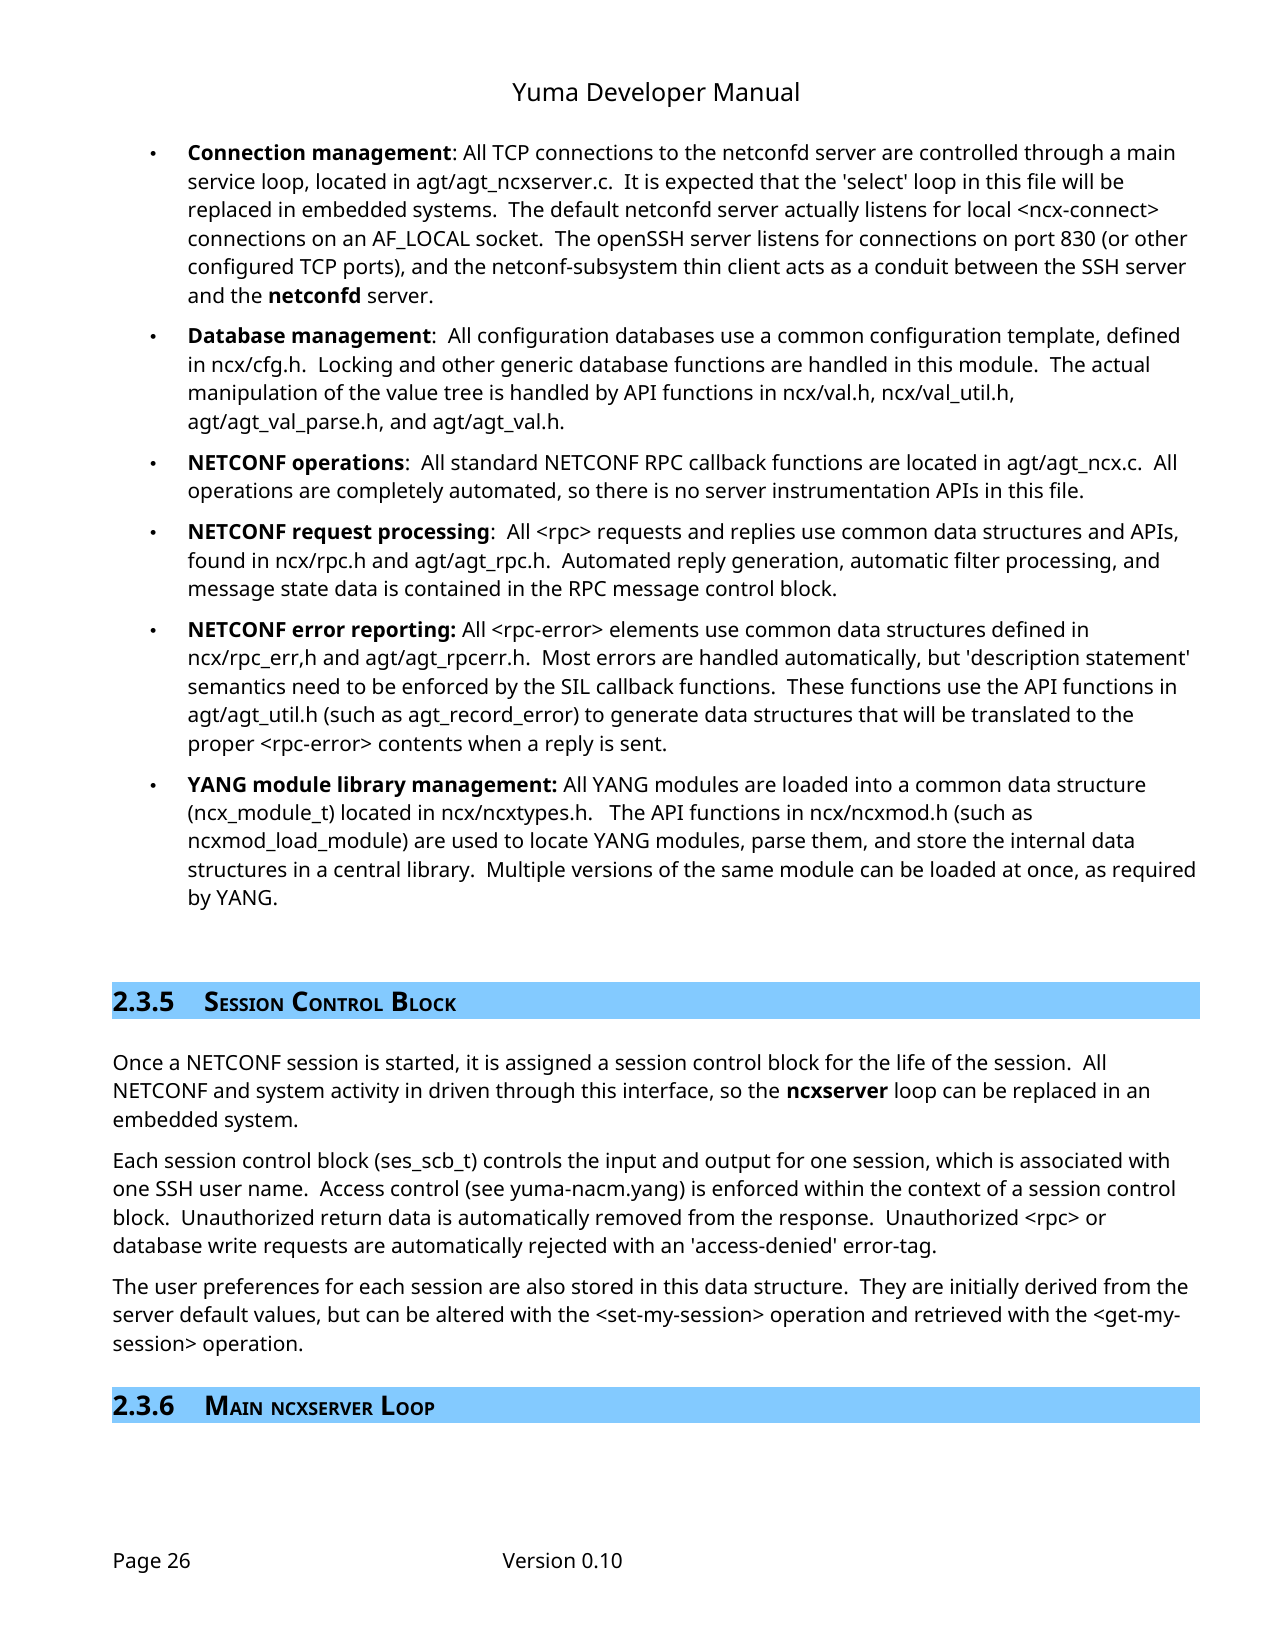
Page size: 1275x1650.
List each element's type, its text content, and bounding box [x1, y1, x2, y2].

list YANG module library management: All YANG modules are loaded into a common data structure (ncx_module_t) located in ncx/ncxtypes.h. The API functions in ncx/ncxmod.h (such as ncxmod_load_module) are used to locate YANG modules, parse them, and store the internal data structures in a central library. Multiple versions of the same module can be loaded at once, as required by YANG. [150, 770, 1200, 912]
list Database management: All configuration databases use a common configuration template, defined in ncx/cfg.h. Locking and other generic database functions are handled in this module. The actual manipulation of the value tree is handled by API functions in ncx/val.h, ncx/val_util.h, agt/agt_val_parse.h, and agt/agt_val.h. [150, 322, 1200, 435]
text The user preferences for each session are also stored in this data structure. They are initially derived from the server default values, but can be altered with the <set-my-session> operation and retrieved with the <get-my-session> operation. [112, 1272, 1200, 1357]
subtitle Session Control Block [112, 982, 1200, 1019]
subtitle Main ncxserver Loop [112, 1387, 1200, 1423]
text Once a NETCONF session is started, it is assigned a session control block for the life of the session. All NETCONF and system activity in driven through this interface, so the ncxserver loop can be replaced in an embedded system. [112, 1048, 1200, 1133]
list NETCONF request processing: All <rpc> requests and replies use common data structures and APIs, found in ncx/rpc.h and agt/agt_rpc.h. Automated reply generation, automatic filter processing, and message state data is contained in the RPC message control block. [150, 517, 1200, 603]
text Each session control block (ses_scb_t) controls the input and output for one session, which is associated with one SSH user name. Access control (see yuma-nacm.yang) is enforced within the context of a session control block. Unauthorized return data is automatically removed from the response. Unauthorized <rpc> or database write requests are automatically rejected with an 'access-denied' error-tag. [112, 1146, 1200, 1260]
list NETCONF operations: All standard NETCONF RPC callback functions are located in agt/agt_ncx.c. All operations are completely automated, so there is no server instrumentation APIs in this file. [150, 448, 1200, 505]
list Connection management: All TCP connections to the netconfd server are controlled through a main service loop, located in agt/agt_ncxserver.c. It is expected that the 'select' loop in this file will be replaced in embedded systems. The default netconfd server actually listens for local <ncx-connect> connections on an AF_LOCAL socket. The openSSH server listens for connections on port 830 (or other configured TCP ports), and the netconf-subsystem thin client acts as a conduit between the SSH server and the netconfd server. [150, 138, 1200, 309]
list NETCONF error reporting: All <rpc-error> elements use common data structures defined in ncx/rpc_err,h and agt/agt_rpcerr.h. Most errors are handled automatically, but 'description statement' semantics need to be enforced by the SIL callback functions. These functions use the API functions in agt/agt_util.h (such as agt_record_error) to generate data structures that will be translated to the proper <rpc-error> contents when a reply is sent. [150, 615, 1200, 757]
